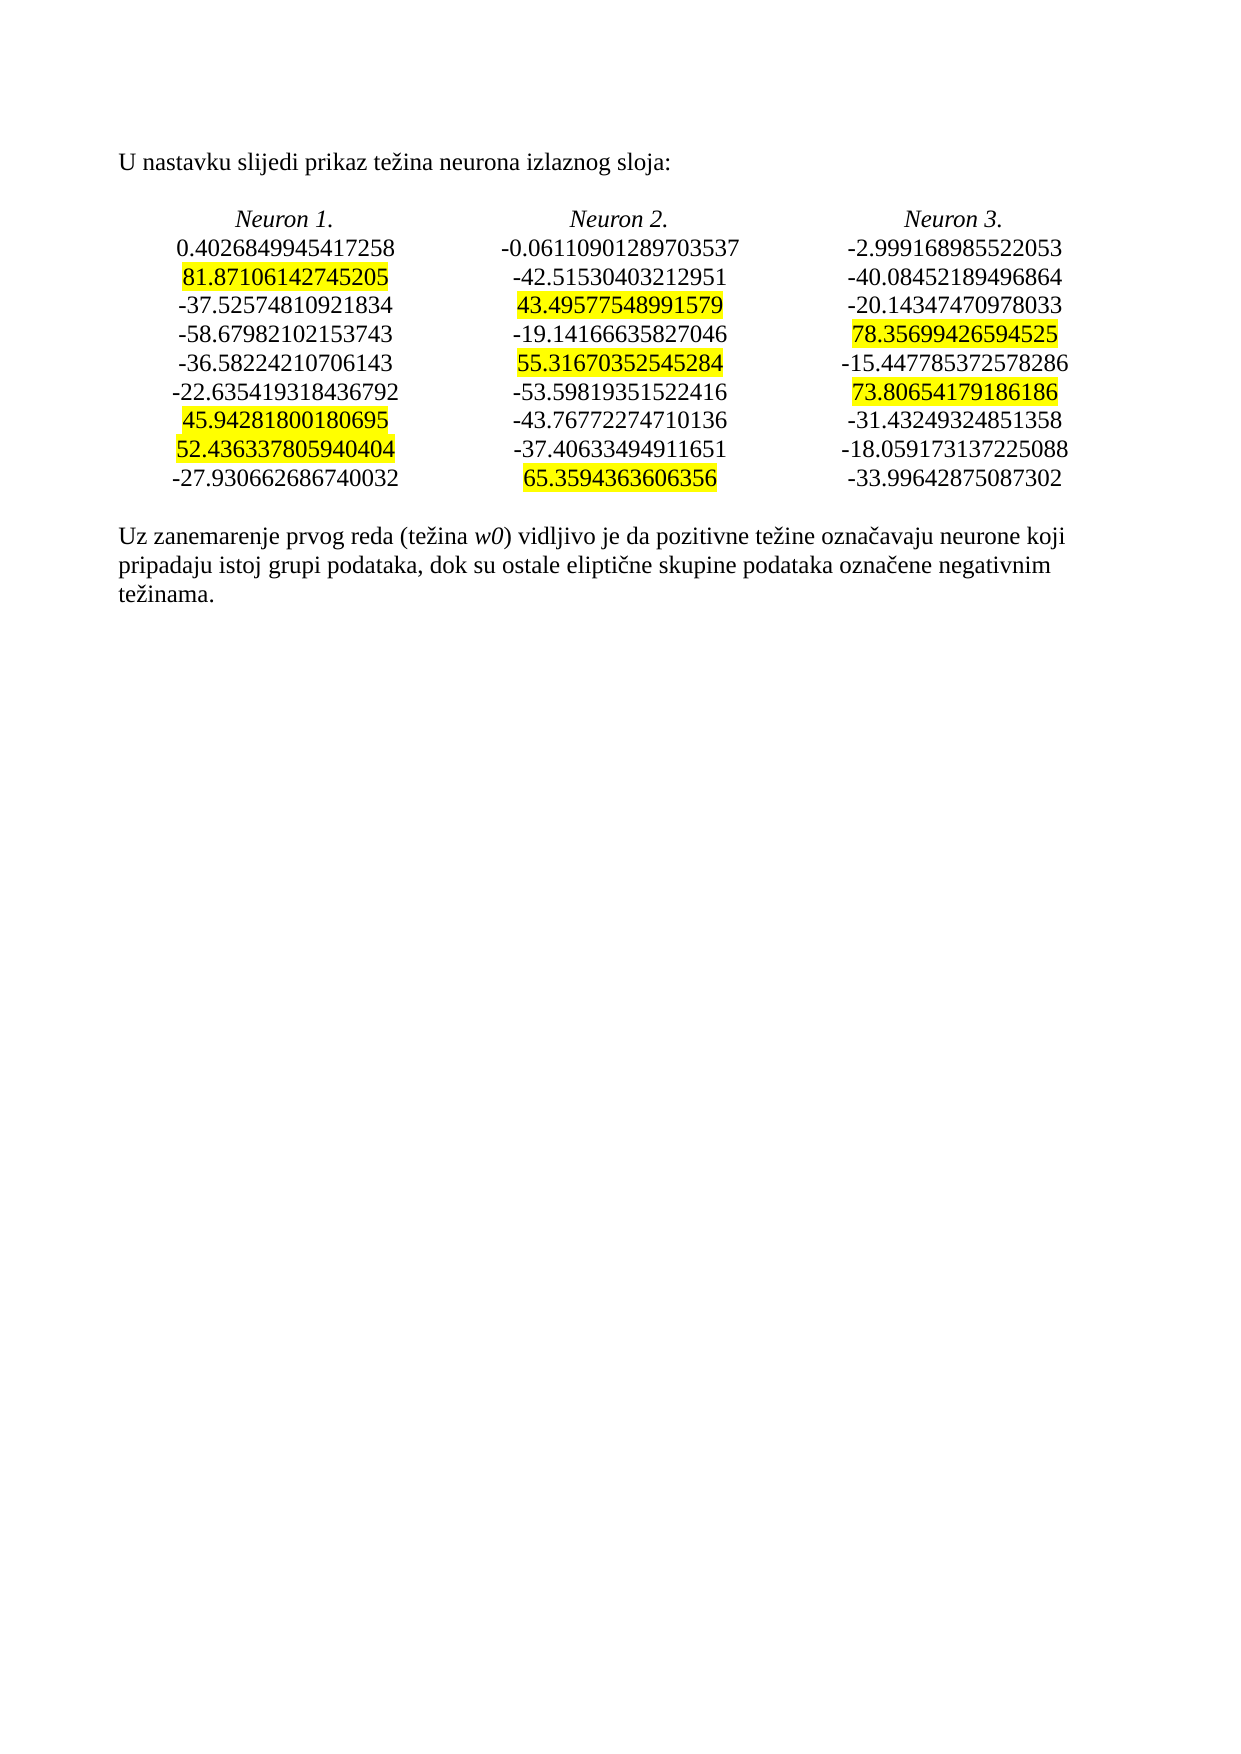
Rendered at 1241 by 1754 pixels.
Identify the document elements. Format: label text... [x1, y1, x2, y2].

text Neuron 1. [118, 204, 453, 233]
text -2.999168985522053 [787, 233, 1122, 262]
text Neuron 3. [787, 204, 1122, 233]
text 73.80654179186186 [787, 377, 1122, 406]
text -58.67982102153743 [118, 319, 453, 348]
text -0.06110901289703537 [453, 233, 787, 262]
text -42.51530403212951 [453, 262, 787, 291]
text -53.59819351522416 [453, 377, 787, 406]
text 0.4026849945417258 [118, 233, 453, 262]
text 43.49577548991579 [453, 291, 787, 319]
text -18.059173137225088 [787, 434, 1122, 463]
text -33.99642875087302 [787, 463, 1122, 492]
text -40.08452189496864 [787, 262, 1122, 291]
text -22.635419318436792 [118, 377, 453, 406]
text -37.52574810921834 [118, 291, 453, 319]
text Uz zanemarenje prvog reda (težina w0) vidljivo je da pozitivne težine označavaju neurone koji pripadaju istoj grupi podataka, dok su ostale eliptične skupine podataka označene negativnim težinama. [118, 521, 1122, 608]
text U nastavku slijedi prikaz težina neurona izlaznog sloja: [118, 147, 1122, 176]
text -27.930662686740032 [118, 463, 453, 492]
text -31.43249324851358 [787, 406, 1122, 434]
text -15.447785372578286 [787, 348, 1122, 377]
text 65.3594363606356 [453, 463, 787, 492]
text 55.31670352545284 [453, 348, 787, 377]
text -36.58224210706143 [118, 348, 453, 377]
text -43.76772274710136 [453, 406, 787, 434]
text 45.94281800180695 [118, 406, 453, 434]
text -37.40633494911651 [453, 434, 787, 463]
text 78.35699426594525 [787, 319, 1122, 348]
text 81.87106142745205 [118, 262, 453, 291]
text -20.14347470978033 [787, 291, 1122, 319]
text -19.14166635827046 [453, 319, 787, 348]
text Neuron 2. [453, 204, 787, 233]
text 52.436337805940404 [118, 434, 453, 463]
